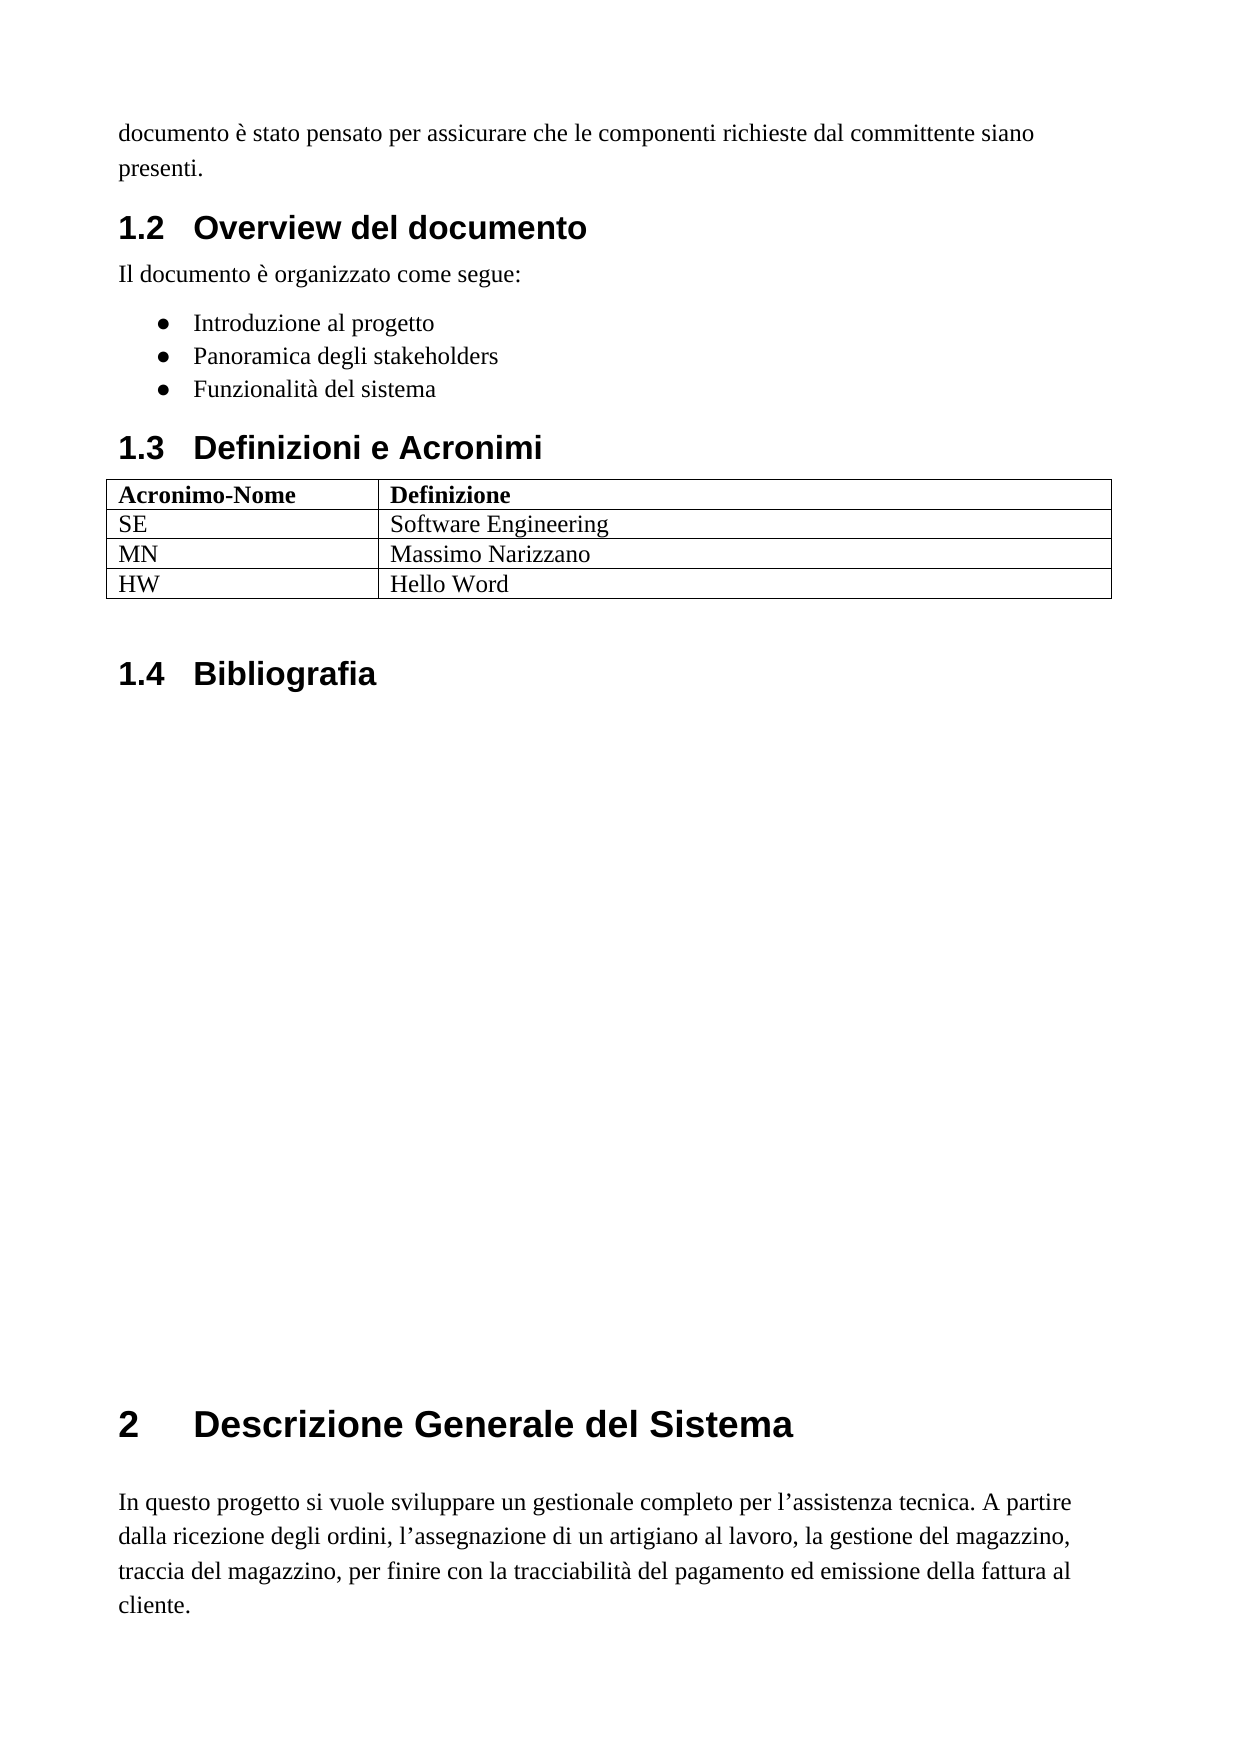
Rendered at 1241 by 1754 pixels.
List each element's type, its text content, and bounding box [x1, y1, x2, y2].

text In questo progetto si vuole sviluppare un gestionale completo per l’assistenza tecnica. A partire dalla ricezione degli ordini, l’assegnazione di un artigiano al lavoro, la gestione del magazzino, traccia del magazzino, per finire con la tracciabilità del pagamento ed emissione della fattura al cliente. [118, 1487, 1122, 1619]
text Il documento è organizzato come segue: [118, 259, 1122, 288]
subtitle Descrizione Generale del Sistema [118, 1402, 1122, 1446]
table_header Definizione [379, 480, 1111, 508]
table_cell Hello Word [379, 569, 1111, 598]
subtitle Definizioni e Acronimi [118, 428, 1122, 466]
list Funzionalità del sistema [156, 374, 1122, 403]
text documento è stato pensato per assicurare che le componenti richieste dal committente siano presenti. [118, 118, 1122, 181]
table_cell MN [107, 539, 378, 568]
table_cell HW [107, 569, 378, 598]
table_cell Software Engineering [379, 510, 1111, 538]
list Introduzione al progetto [156, 308, 1122, 337]
table_cell Massimo Narizzano [379, 539, 1111, 568]
subtitle Overview del documento [118, 208, 1122, 246]
table_header Acronimo-Nome [107, 480, 378, 508]
list Panoramica degli stakeholders [156, 341, 1122, 370]
table_cell SE [107, 510, 378, 538]
subtitle Bibliografia [118, 654, 1122, 693]
